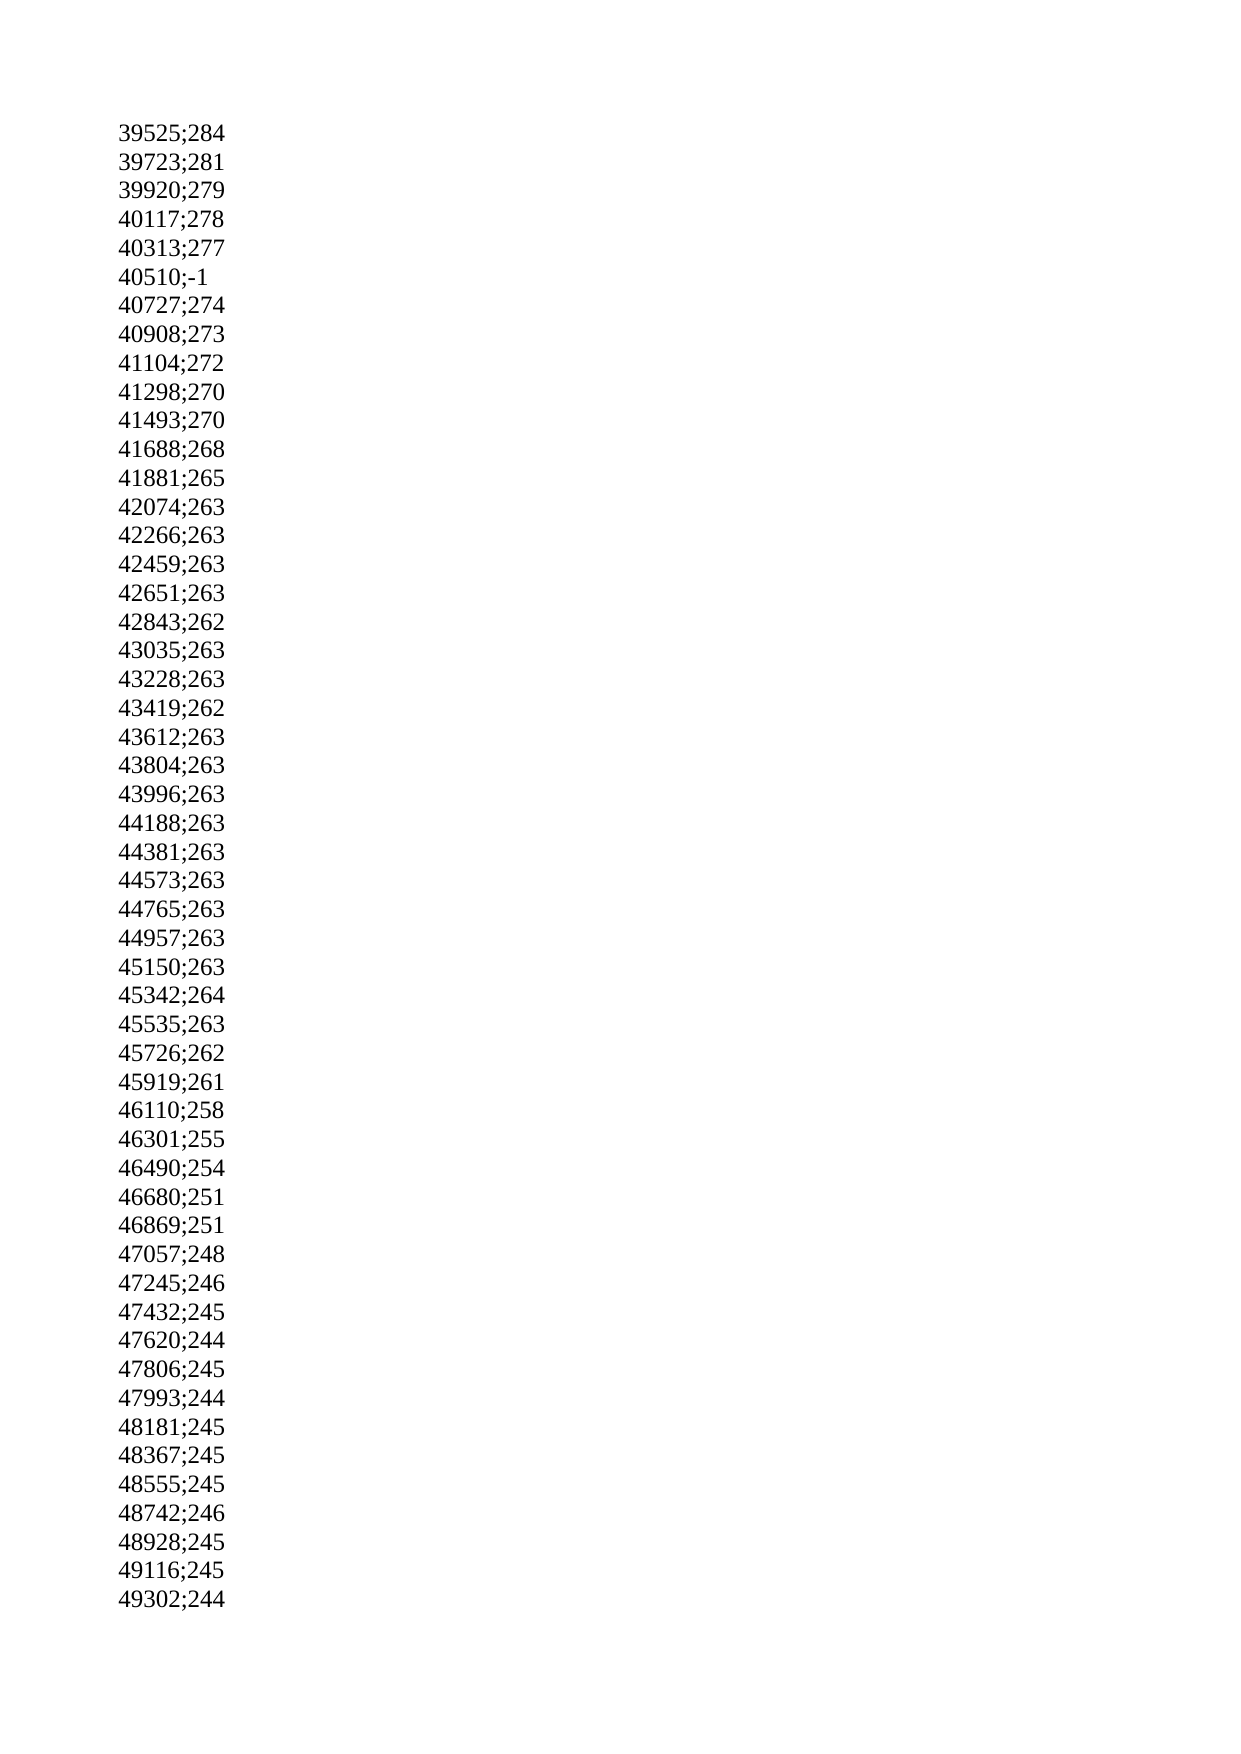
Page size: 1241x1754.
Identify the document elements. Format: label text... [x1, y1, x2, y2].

text 47620;244 [118, 1326, 1122, 1354]
text 47993;244 [118, 1383, 1122, 1412]
text 44765;263 [118, 894, 1122, 923]
text 42074;263 [118, 492, 1122, 521]
text 39525;284 [118, 118, 1122, 147]
text 47057;248 [118, 1239, 1122, 1268]
text 40908;273 [118, 319, 1122, 348]
text 46869;251 [118, 1211, 1122, 1239]
text 41688;268 [118, 434, 1122, 463]
text 43419;262 [118, 693, 1122, 722]
text 44188;263 [118, 808, 1122, 837]
text 45150;263 [118, 952, 1122, 981]
text 47245;246 [118, 1268, 1122, 1297]
text 48555;245 [118, 1469, 1122, 1498]
text 43612;263 [118, 722, 1122, 751]
text 44957;263 [118, 923, 1122, 952]
text 48928;245 [118, 1527, 1122, 1556]
text 45535;263 [118, 1009, 1122, 1038]
text 44381;263 [118, 837, 1122, 866]
text 46490;254 [118, 1153, 1122, 1182]
text 47806;245 [118, 1354, 1122, 1383]
text 44573;263 [118, 866, 1122, 894]
text 42459;263 [118, 549, 1122, 578]
text 40510;-1 [118, 262, 1122, 291]
text 45919;261 [118, 1067, 1122, 1096]
text 48367;245 [118, 1441, 1122, 1469]
text 41881;265 [118, 463, 1122, 492]
text 48742;246 [118, 1498, 1122, 1527]
text 41104;272 [118, 348, 1122, 377]
text 39723;281 [118, 147, 1122, 176]
text 45342;264 [118, 981, 1122, 1009]
text 43804;263 [118, 751, 1122, 779]
text 46110;258 [118, 1096, 1122, 1124]
text 43228;263 [118, 664, 1122, 693]
text 43996;263 [118, 779, 1122, 808]
text 45726;262 [118, 1038, 1122, 1067]
text 46301;255 [118, 1124, 1122, 1153]
text 40727;274 [118, 291, 1122, 319]
text 39920;279 [118, 176, 1122, 204]
text 42843;262 [118, 607, 1122, 636]
text 41298;270 [118, 377, 1122, 406]
text 48181;245 [118, 1412, 1122, 1441]
text 46680;251 [118, 1182, 1122, 1211]
text 47432;245 [118, 1297, 1122, 1326]
text 43035;263 [118, 636, 1122, 664]
text 41493;270 [118, 406, 1122, 434]
text 40313;277 [118, 233, 1122, 262]
text 42651;263 [118, 578, 1122, 607]
text 40117;278 [118, 204, 1122, 233]
text 49302;244 [118, 1584, 1122, 1613]
text 49116;245 [118, 1556, 1122, 1584]
text 42266;263 [118, 521, 1122, 549]
